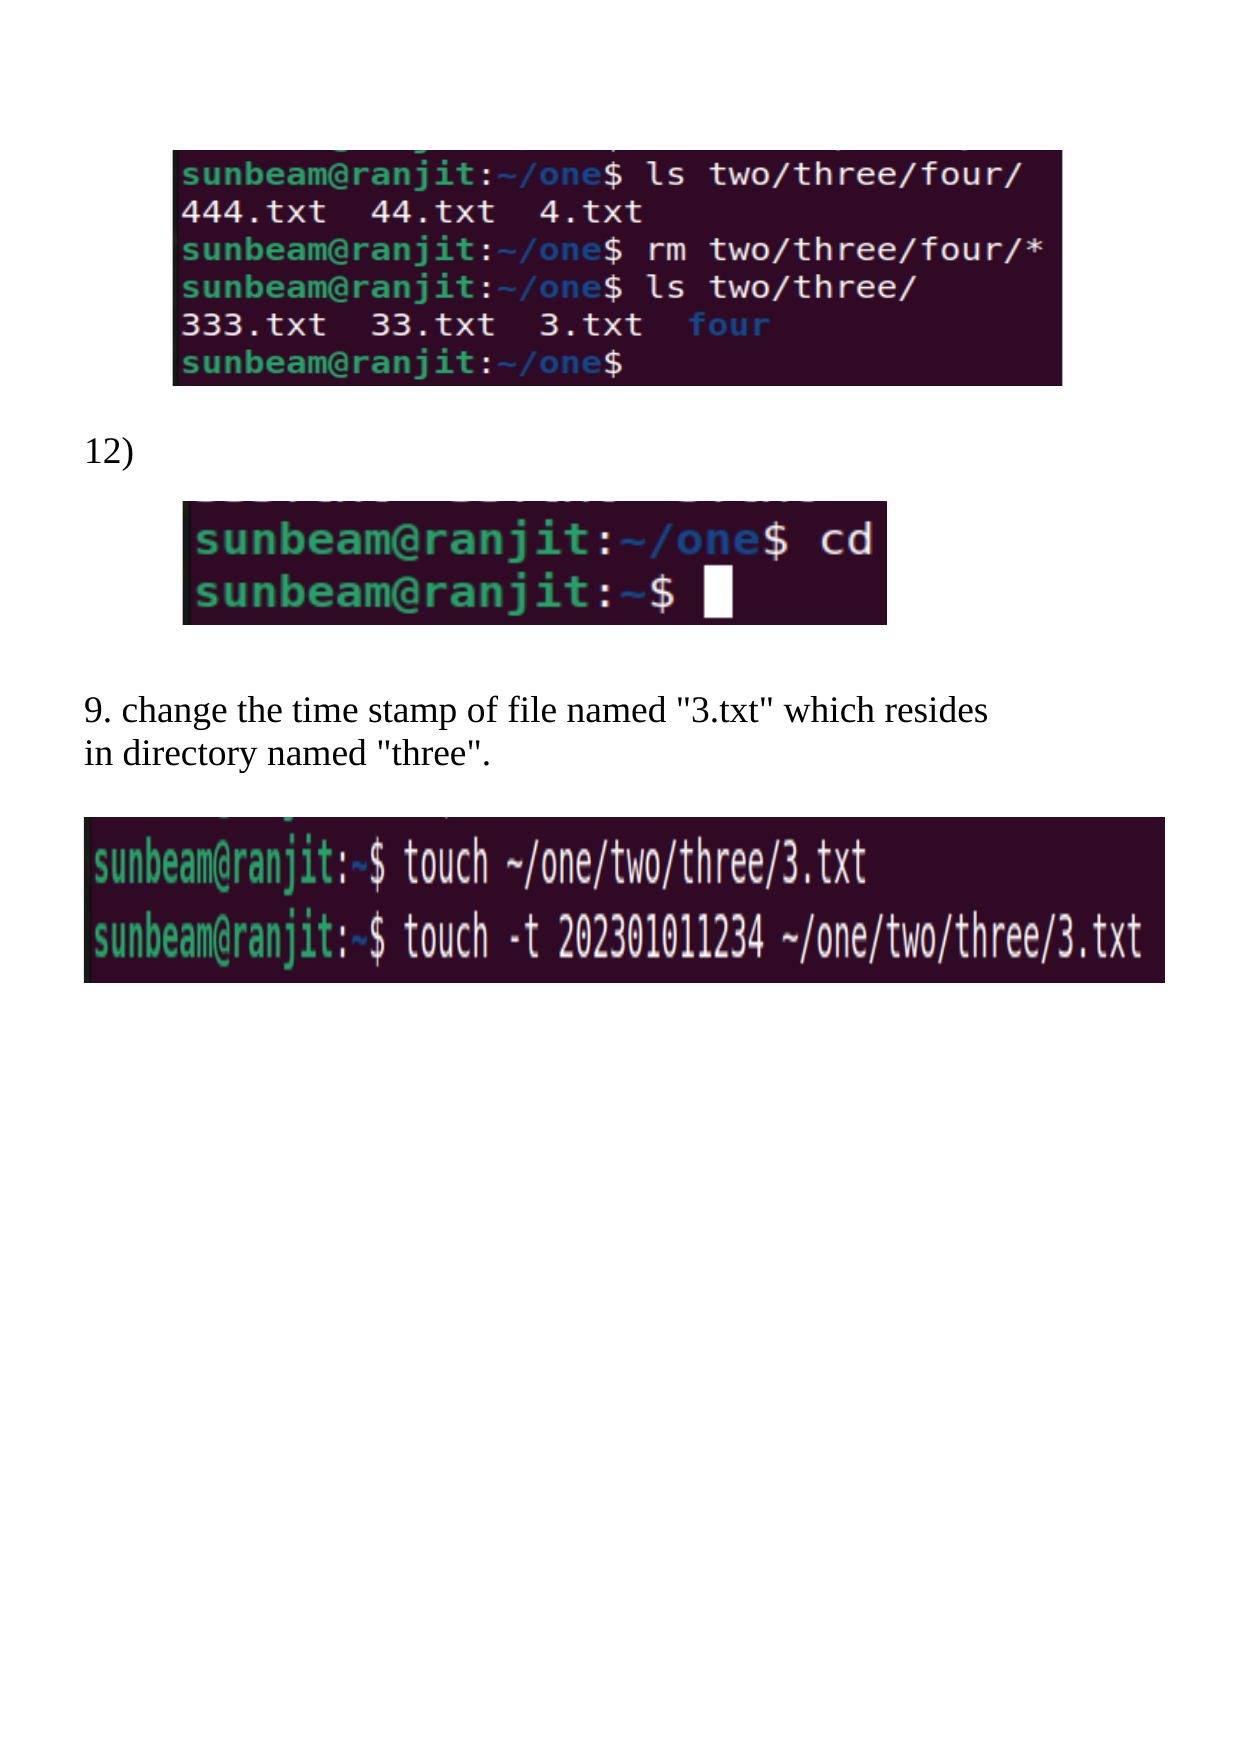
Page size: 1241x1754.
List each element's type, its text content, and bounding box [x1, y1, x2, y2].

picture [182, 501, 887, 625]
text 9. change the time stamp of file named "3.txt" which resides [84, 688, 1165, 731]
text 12) [84, 429, 1165, 472]
text in directory named "three". [84, 731, 1165, 774]
picture [83, 817, 1165, 983]
picture [172, 150, 1063, 386]
